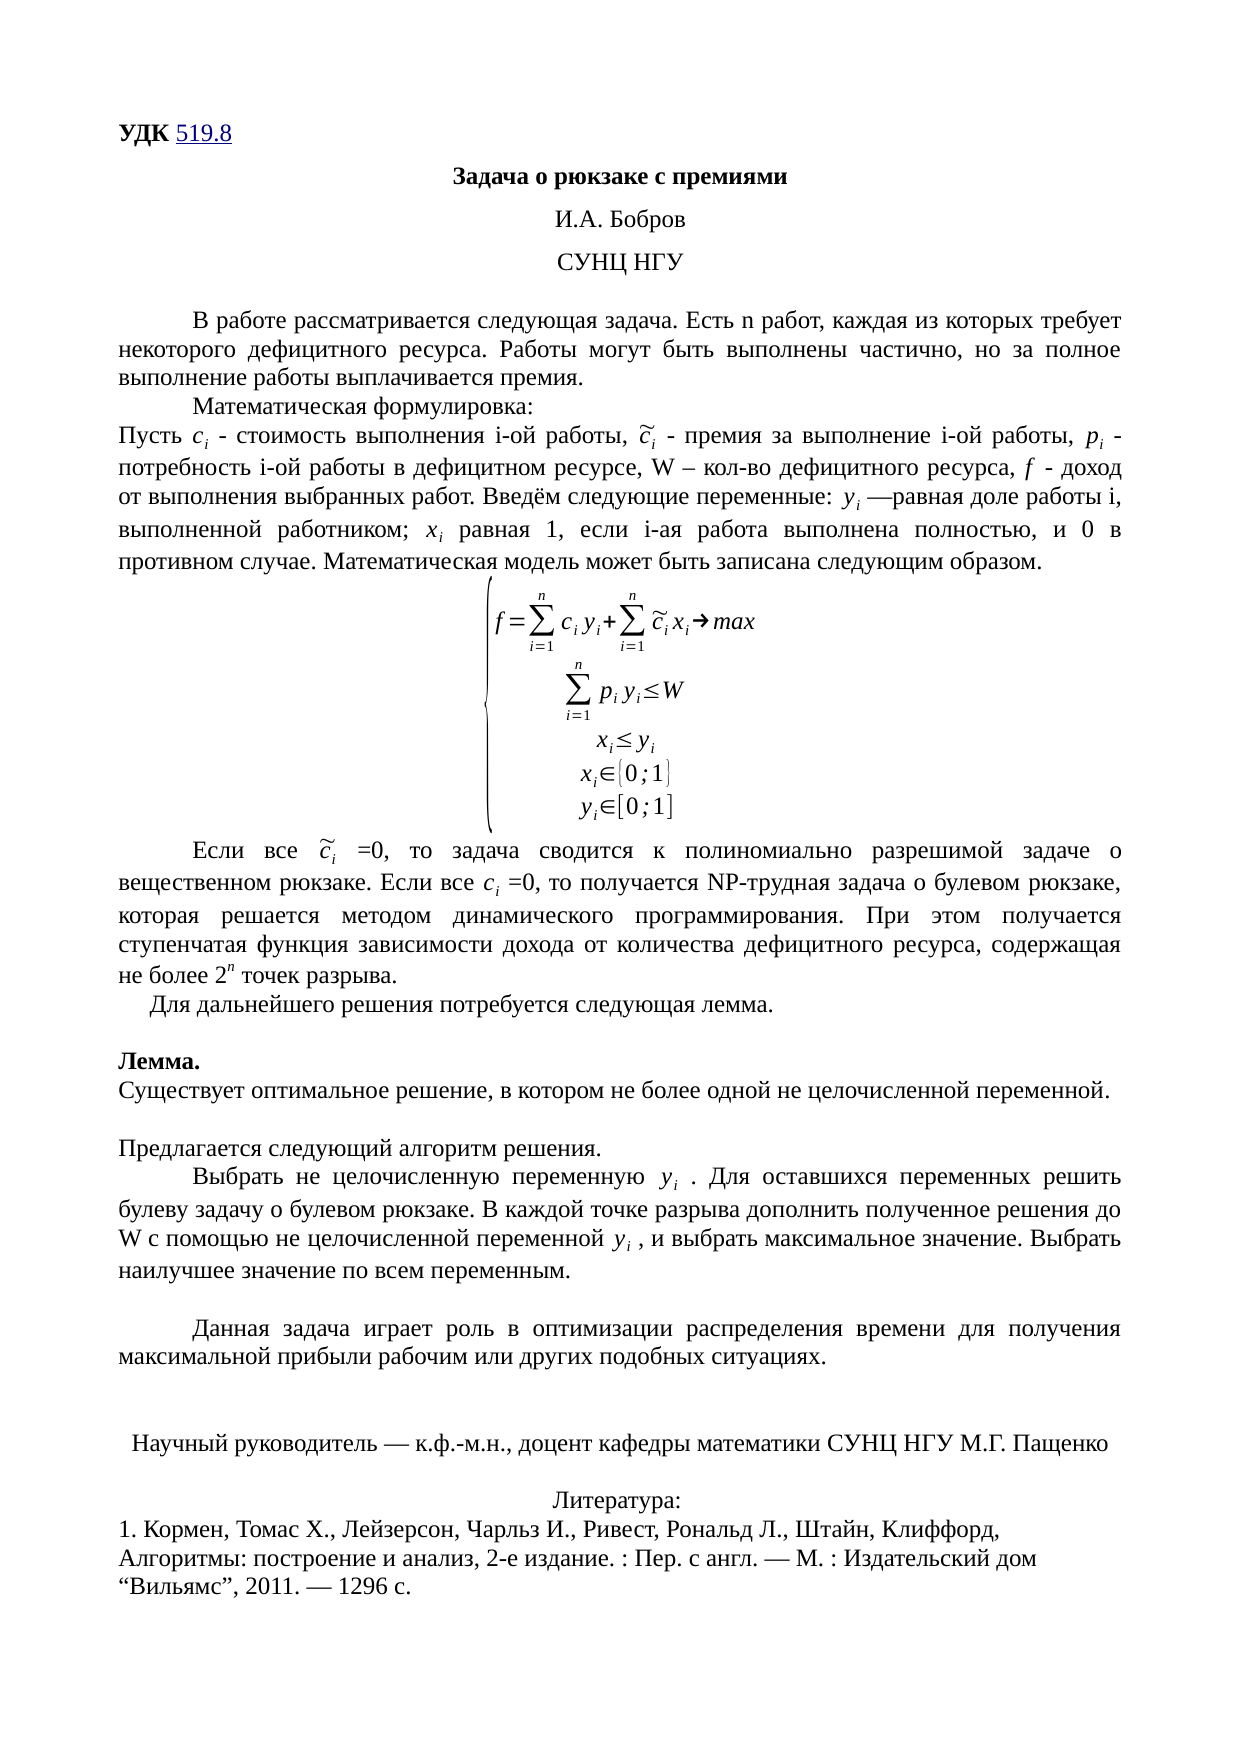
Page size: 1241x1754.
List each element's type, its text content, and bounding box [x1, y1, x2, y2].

text Существует оптимальное решение, в котором не более одной не целочисленной переменной. [118, 1075, 1122, 1104]
text 1. Кормен, Томас Х., Лейзерсон, Чарльз И., Ривест, Рональд Л., Штайн, Клиффорд, Алгоритмы: построение и анализ, 2-е издание. : Пер. с англ. — М. : Издательский дом “Вильямс”, 2011. — 1296 с. [118, 1514, 1122, 1600]
text Лемма. [118, 1046, 1122, 1075]
text Предлагается следующий алгоритм решения. [118, 1133, 1122, 1161]
text СУНЦ НГУ [118, 247, 1122, 276]
text Научный руководитель — к.ф.-м.н., доцент кафедры математики СУНЦ НГУ М.Г. Пащенко [118, 1428, 1122, 1456]
text В работе рассматривается следующая задача. Есть n работ, каждая из которых требует некоторого дефицитного ресурса. Работы могут быть выполнены частично, но за полное выполнение работы выплачивается премия. [118, 305, 1122, 391]
text Данная задача играет роль в оптимизации распределения времени для получения максимальной прибыли рабочим или других подобных ситуациях. [118, 1313, 1122, 1370]
text УДК 519.8 [118, 118, 1122, 147]
text Для дальнейшего решения потребуется следующая лемма. [118, 989, 1122, 1018]
text Выбрать не целочисленную переменную . Для оставшихся переменных решить булеву задачу о булевом рюкзаке. В каждой точке разрыва дополнить полученное решения до W с помощью не целочисленной переменной , и выбрать максимальное значение. Выбрать наилучшее значение по всем переменным. [118, 1161, 1122, 1284]
text И.А. Бобров [118, 204, 1122, 233]
text Математическая формулировка: [118, 391, 1122, 420]
text Литература: [118, 1485, 1122, 1514]
text Если все =0, то задача сводится к полиномиально разрешимой задаче о вещественном рюкзаке. Если все =0, то получается NP-трудная задача о булевом рюкзаке, которая решается методом динамического программирования. При этом получается ступенчатая функция зависимости дохода от количества дефицитного ресурса, содержащая не более точек разрыва. [118, 835, 1122, 989]
text Пусть - стоимость выполнения i-ой работы, - премия за выполнение i-ой работы, - потребность i-ой работы в дефицитном ресурсе, W – кол-во дефицитного ресурса, - доход от выполнения выбранных работ. Введём следующие переменные: —равная доле работы i, выполненной работником; равная 1, если i-ая работа выполнена полностью, и 0 в противном случае. Математическая модель может быть записана следующим образом. [118, 420, 1122, 575]
text Задача о рюкзаке с премиями [118, 161, 1122, 190]
